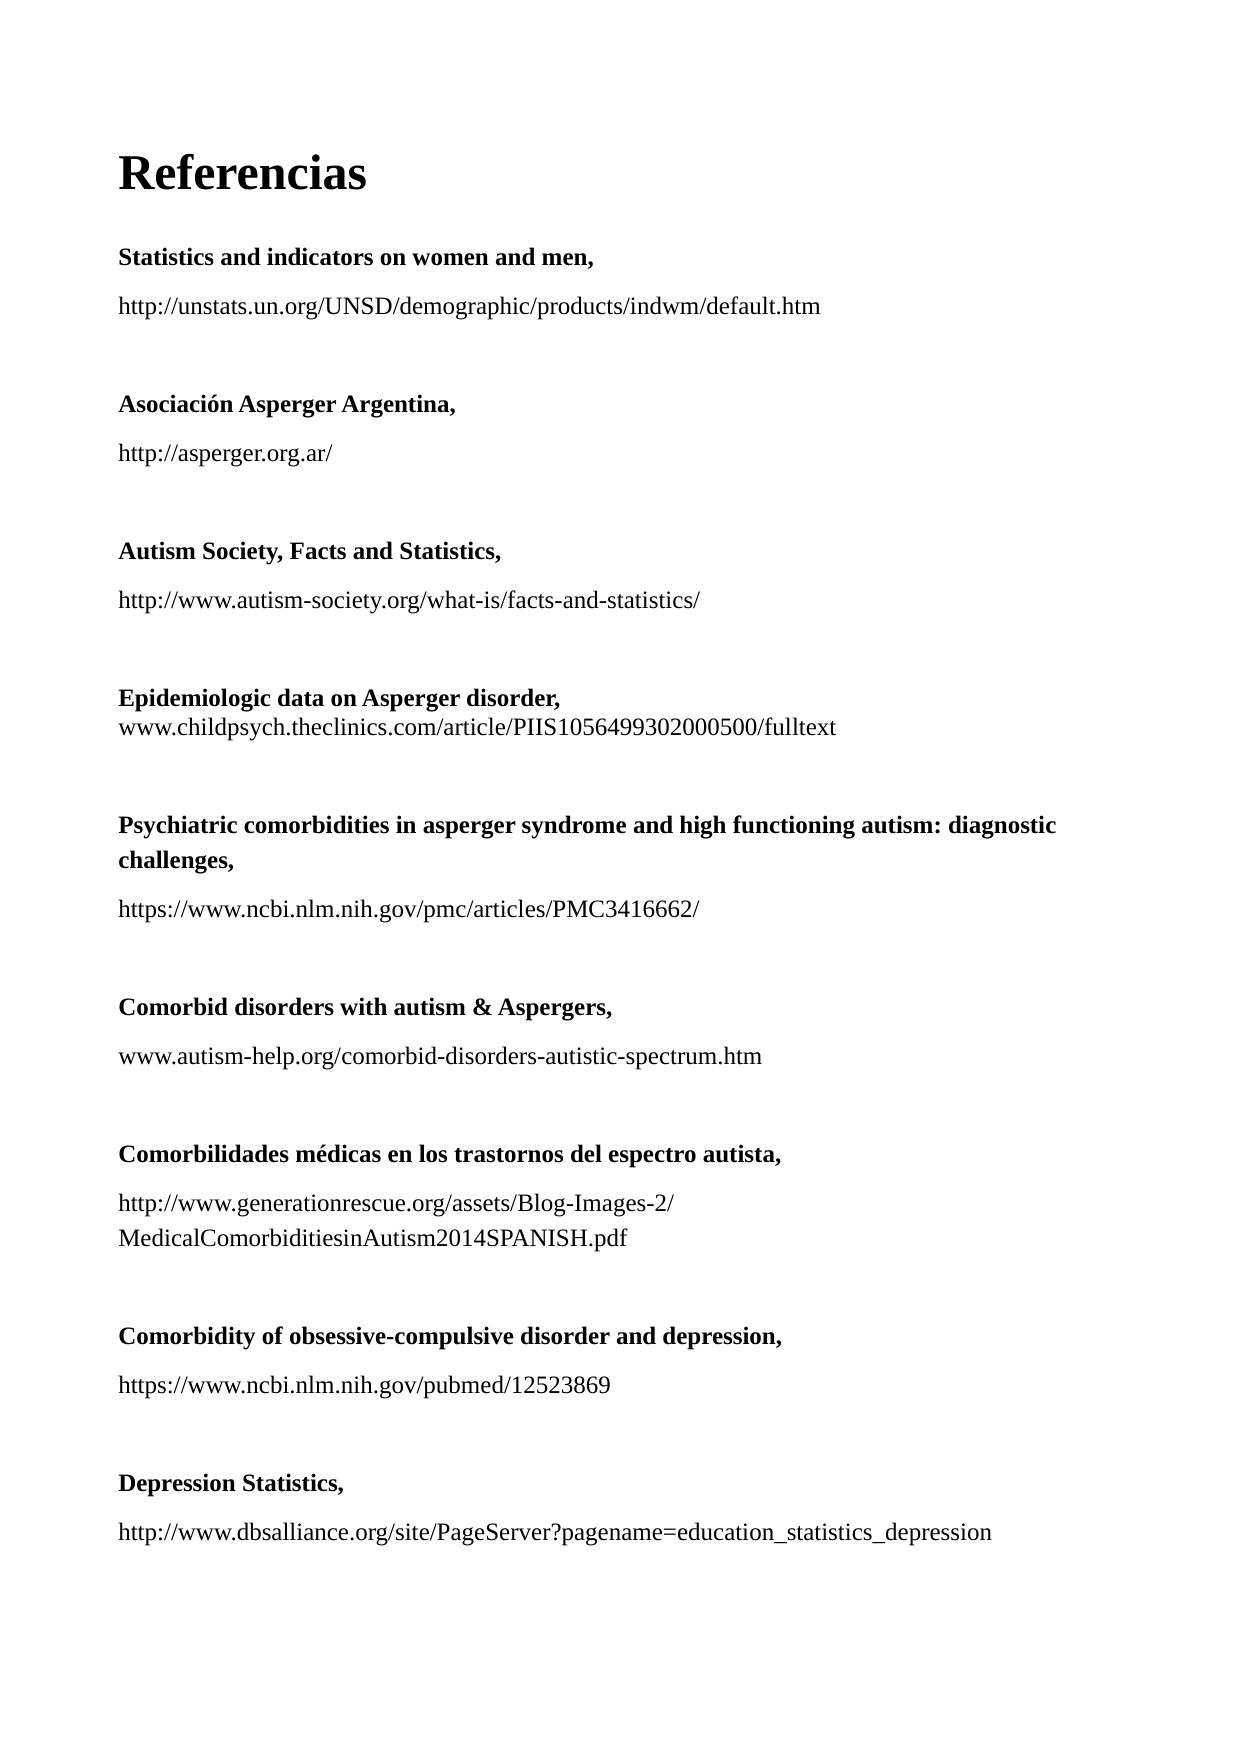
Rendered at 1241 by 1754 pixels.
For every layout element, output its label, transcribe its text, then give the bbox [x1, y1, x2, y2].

text Comorbilidades médicas en los trastornos del espectro autista, [118, 1139, 1122, 1168]
text Autism Society, Facts and Statistics, [118, 536, 1122, 565]
text Comorbidity of obsessive-compulsive disorder and depression, [118, 1321, 1122, 1349]
text Statistics and indicators on women and men, [118, 242, 1122, 271]
text http://unstats.un.org/UNSD/demographic/products/indwm/default.htm [118, 291, 1122, 320]
text Psychiatric comorbidities in asperger syndrome and high functioning autism: diagnostic challenges, [118, 810, 1122, 873]
text https://www.ncbi.nlm.nih.gov/pmc/articles/PMC3416662/ [118, 894, 1122, 923]
text Depression Statistics, [118, 1468, 1122, 1497]
text http://www.generationrescue.org/assets/Blog-Images-2/MedicalComorbiditiesinAutism2014SPANISH.pdf [118, 1188, 1122, 1251]
subtitle Referencias [118, 143, 1122, 201]
text http://www.autism-society.org/what-is/facts-and-statistics/ [118, 585, 1122, 614]
text Comorbid disorders with autism & Aspergers, [118, 992, 1122, 1021]
text www.autism-help.org/comorbid-disorders-autistic-spectrum.htm [118, 1041, 1122, 1070]
text https://www.ncbi.nlm.nih.gov/pubmed/12523869 [118, 1370, 1122, 1399]
text http://www.dbsalliance.org/site/PageServer?pagename=education_statistics_depression [118, 1517, 1122, 1546]
text Asociación Asperger Argentina, [118, 389, 1122, 418]
text www.childpsych.theclinics.com/article/PIIS1056499302000500/fulltext [118, 712, 1122, 741]
text http://asperger.org.ar/ [118, 438, 1122, 467]
text Epidemiologic data on Asperger disorder, [118, 683, 1122, 712]
